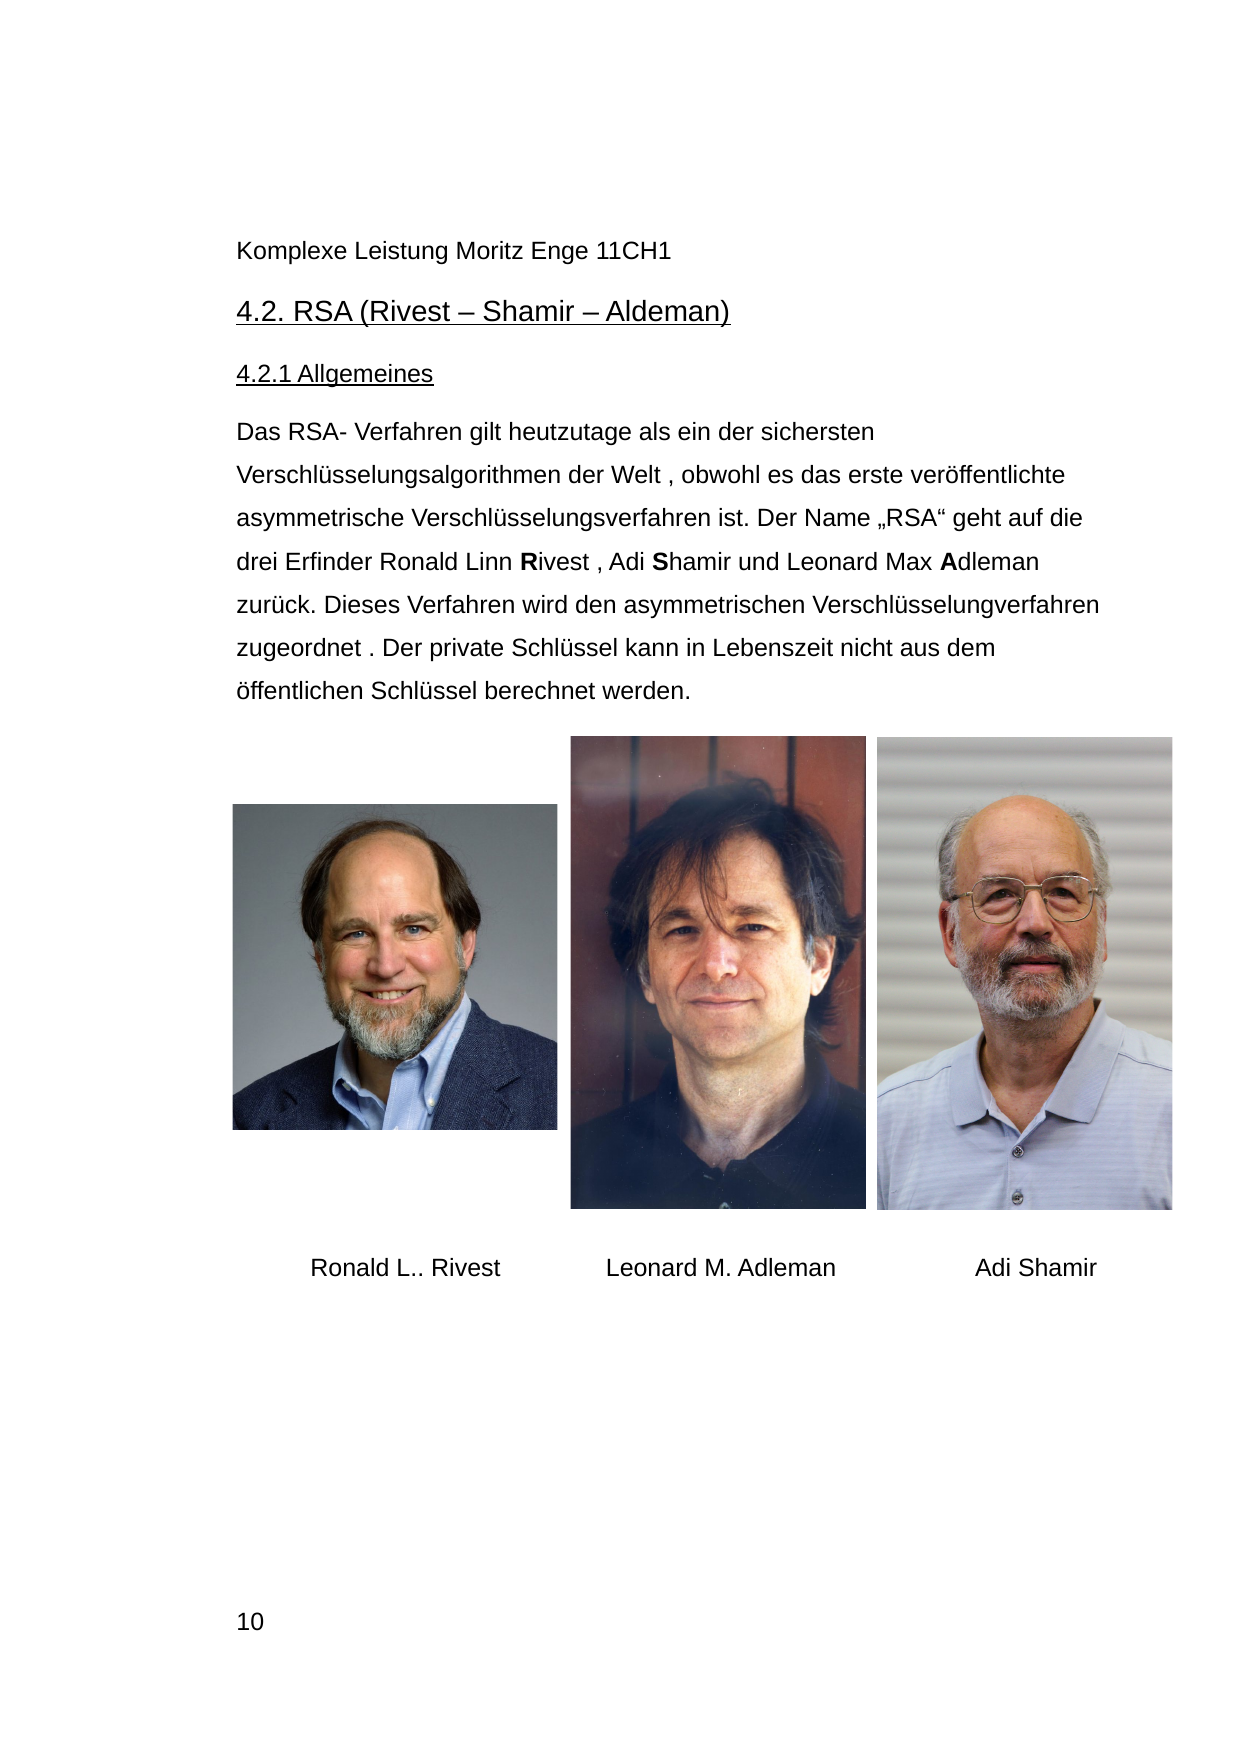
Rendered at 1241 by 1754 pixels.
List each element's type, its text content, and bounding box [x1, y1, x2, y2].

picture [877, 737, 1173, 1210]
text Das RSA- Verfahren gilt heutzutage als ein der sichersten Verschlüsselungsalgorithmen der Welt , obwohl es das erste veröffentlichte asymmetrische Verschlüsselungsverfahren ist. Der Name „RSA“ geht auf die drei Erfinder Ronald Linn Rivest , Adi Shamir und Leonard Max Adleman zurück. Dieses Verfahren wird den asymmetrischen Verschlüsselungverfahren zugeordnet . Der private Schlüssel kann in Lebenszeit nicht aus dem öffentlichen Schlüssel berechnet werden. [236, 417, 1122, 704]
text 4.2.1 Allgemeines [236, 359, 1122, 388]
text Ronald L.. Rivest Leonard M. Adleman Adi Shamir [236, 1253, 1122, 1282]
picture [232, 804, 558, 1130]
picture [570, 736, 866, 1209]
text 4.2. RSA (Rivest – Shamir – Aldeman) [236, 294, 1122, 328]
